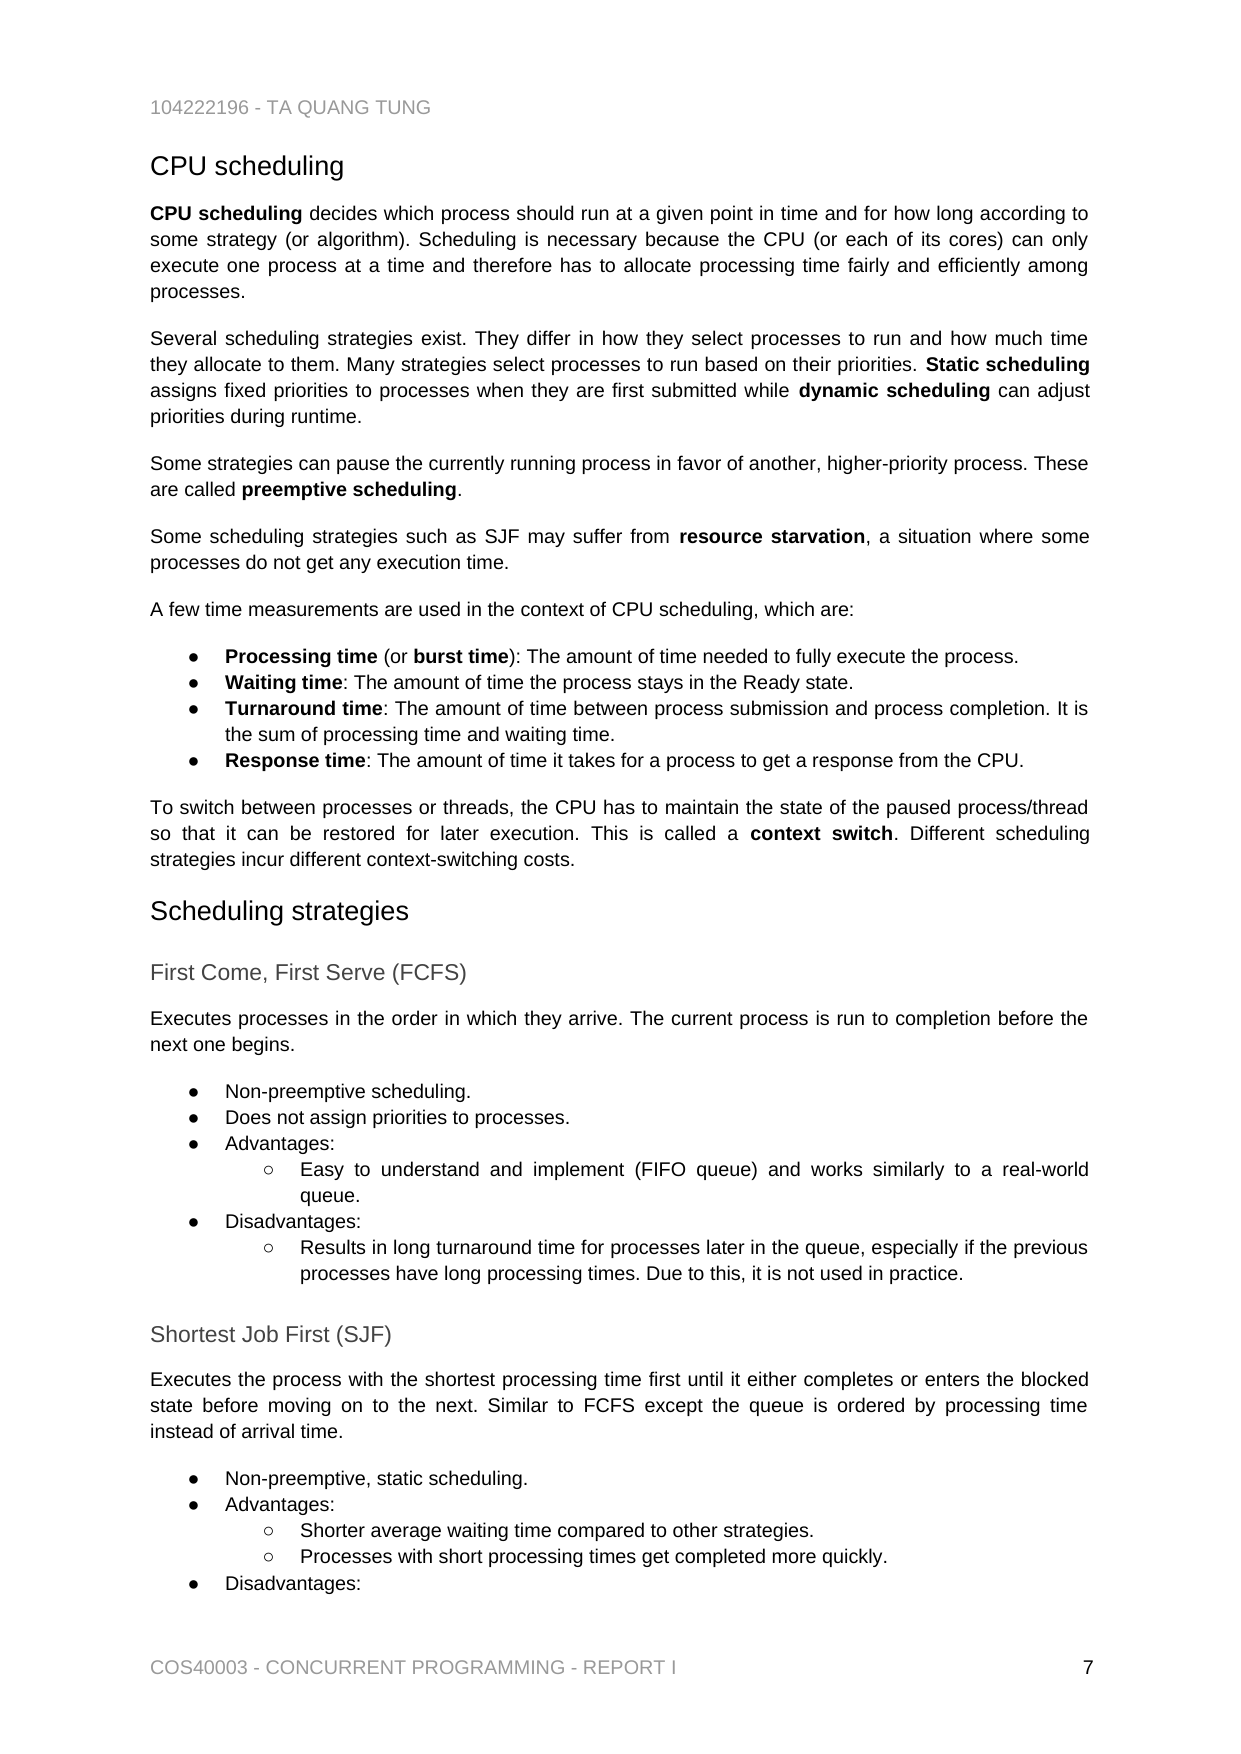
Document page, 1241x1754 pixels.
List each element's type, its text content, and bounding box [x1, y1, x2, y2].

list Non-preemptive, static scheduling. [187, 1467, 1090, 1490]
list Disadvantages: [187, 1571, 1090, 1594]
list Turnaround time: The amount of time between process submission and process completion. It is the sum of processing time and waiting time. [187, 697, 1090, 746]
text Several scheduling strategies exist. They differ in how they select processes to run and how much time they allocate to them. Many strategies select processes to run based on their priorities. Static scheduling assigns fixed priorities to processes when they are first submitted while dynamic scheduling can adjust priorities during runtime. [150, 327, 1090, 428]
list Processing time (or burst time): The amount of time needed to fully execute the process. [187, 645, 1090, 667]
text Some strategies can pause the currently running process in favor of another, higher-priority process. These are called preemptive scheduling. [150, 452, 1090, 501]
list Response time: The amount of time it takes for a process to get a response from the CPU. [187, 749, 1090, 772]
list Shorter average waiting time compared to other strategies. [262, 1519, 1090, 1542]
text Executes processes in the order in which they arrive. The current process is run to completion before the next one begins. [150, 1007, 1090, 1055]
subtitle CPU scheduling [150, 150, 1090, 181]
text Executes the process with the shortest processing time first until it either completes or enters the blocked state before moving on to the next. Similar to FCFS except the queue is ordered by processing time instead of arrival time. [150, 1368, 1090, 1443]
list Disadvantages: [187, 1210, 1090, 1232]
subtitle Scheduling strategies [150, 895, 1090, 926]
list Does not assign priorities to processes. [187, 1106, 1090, 1128]
text CPU scheduling decides which process should run at a given point in time and for how long according to some strategy (or algorithm). Scheduling is necessary because the CPU (or each of its cores) can only execute one process at a time and therefore has to allocate processing time fairly and efficiently among processes. [150, 202, 1090, 303]
subtitle Shortest Job First (SJF) [150, 1321, 1090, 1347]
list Easy to understand and implement (FIFO queue) and works similarly to a real-world queue. [262, 1158, 1090, 1206]
list Advantages: [187, 1132, 1090, 1154]
list Results in long turnaround time for processes later in the queue, especially if the previous processes have long processing times. Due to this, it is not used in practice. [262, 1236, 1090, 1284]
text Some scheduling strategies such as SJF may suffer from resource starvation, a situation where some processes do not get any execution time. [150, 525, 1090, 574]
list Processes with short processing times get completed more quickly. [262, 1545, 1090, 1568]
list Advantages: [187, 1493, 1090, 1516]
list Non-preemptive scheduling. [187, 1079, 1090, 1102]
list Waiting time: The amount of time the process stays in the Ready state. [187, 671, 1090, 693]
subtitle First Come, First Serve (FCFS) [150, 959, 1090, 986]
text A few time measurements are used in the context of CPU scheduling, which are: [150, 598, 1090, 621]
text To switch between processes or threads, the CPU has to maintain the state of the paused process/thread so that it can be restored for later execution. This is called a context switch. Different scheduling strategies incur different context-switching costs. [150, 796, 1090, 871]
